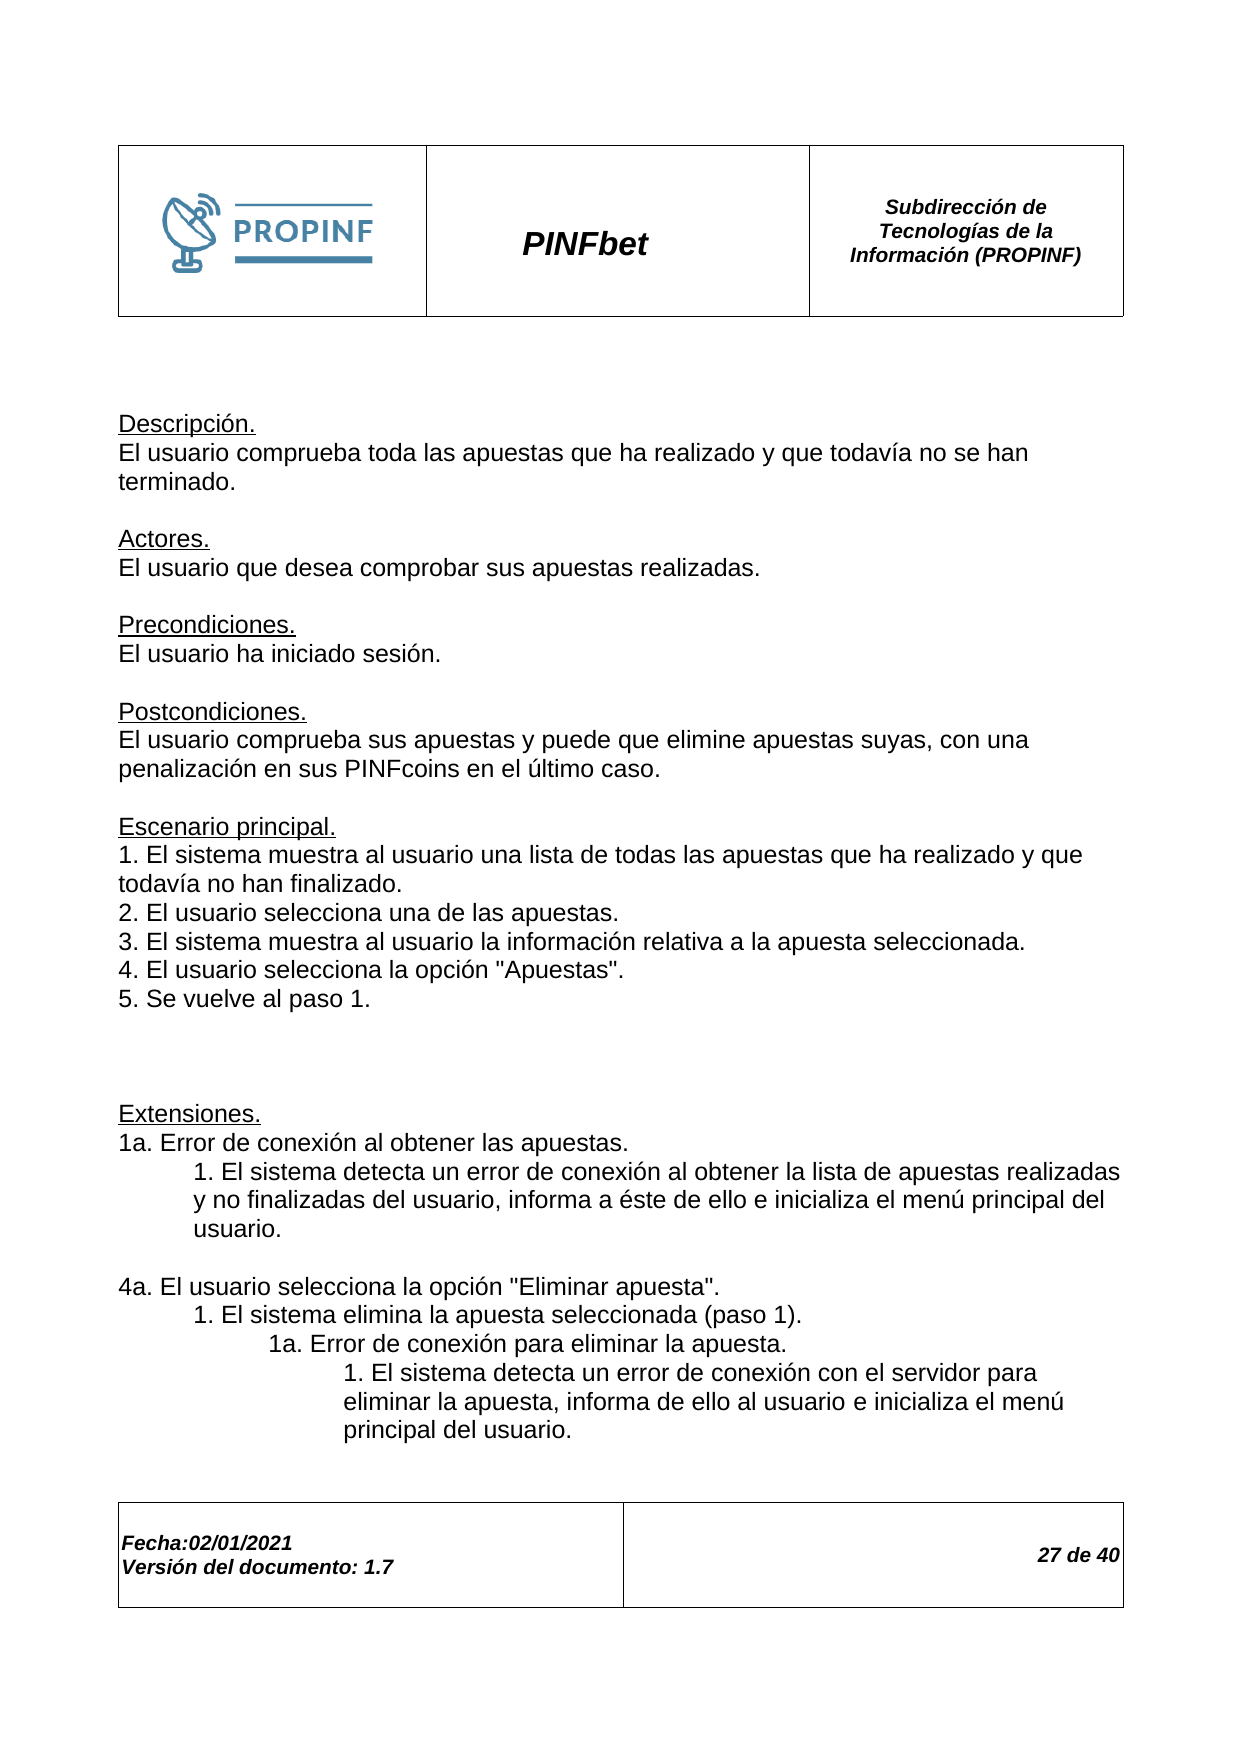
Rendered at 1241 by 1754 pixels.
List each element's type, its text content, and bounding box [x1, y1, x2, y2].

text 4a. El usuario selecciona la opción "Eliminar apuesta". [118, 1272, 1122, 1301]
text Extensiones. [118, 1099, 1122, 1128]
text El usuario comprueba toda las apuestas que ha realizado y que todavía no se han terminado. [118, 438, 1122, 496]
text El usuario que desea comprobar sus apuestas realizadas. [118, 553, 1122, 582]
text 1a. Error de conexión para eliminar la apuesta. [118, 1329, 1122, 1358]
text 1. El sistema muestra al usuario una lista de todas las apuestas que ha realizado y que todavía no han finalizado. [118, 841, 1122, 898]
text 5. Se vuelve al paso 1. [118, 984, 1122, 1013]
text El usuario comprueba sus apuestas y puede que elimine apuestas suyas, con una penalización en sus PINFcoins en el último caso. [118, 726, 1122, 783]
text 3. El sistema muestra al usuario la información relativa a la apuesta seleccionada. [118, 927, 1122, 956]
text Actores. [118, 524, 1122, 553]
text 1. El sistema elimina la apuesta seleccionada (paso 1). [118, 1301, 1122, 1329]
text 2. El usuario selecciona una de las apuestas. [118, 898, 1122, 927]
text 1a. Error de conexión al obtener las apuestas. [118, 1128, 1122, 1157]
text 1. El sistema detecta un error de conexión con el servidor para eliminar la apuesta, informa de ello al usuario e inicializa el menú principal del usuario. [118, 1358, 1122, 1444]
text Escenario principal. [118, 812, 1122, 841]
text 1. El sistema detecta un error de conexión al obtener la lista de apuestas realizadas y no finalizadas del usuario, informa a éste de ello e inicializa el menú principal del usuario. [118, 1157, 1122, 1243]
text El usuario ha iniciado sesión. [118, 639, 1122, 668]
picture [126, 170, 414, 301]
text 4. El usuario selecciona la opción "Apuestas". [118, 956, 1122, 984]
text Postcondiciones. [118, 697, 1122, 726]
text Descripción. [118, 409, 1122, 438]
text Precondiciones. [118, 611, 1122, 639]
